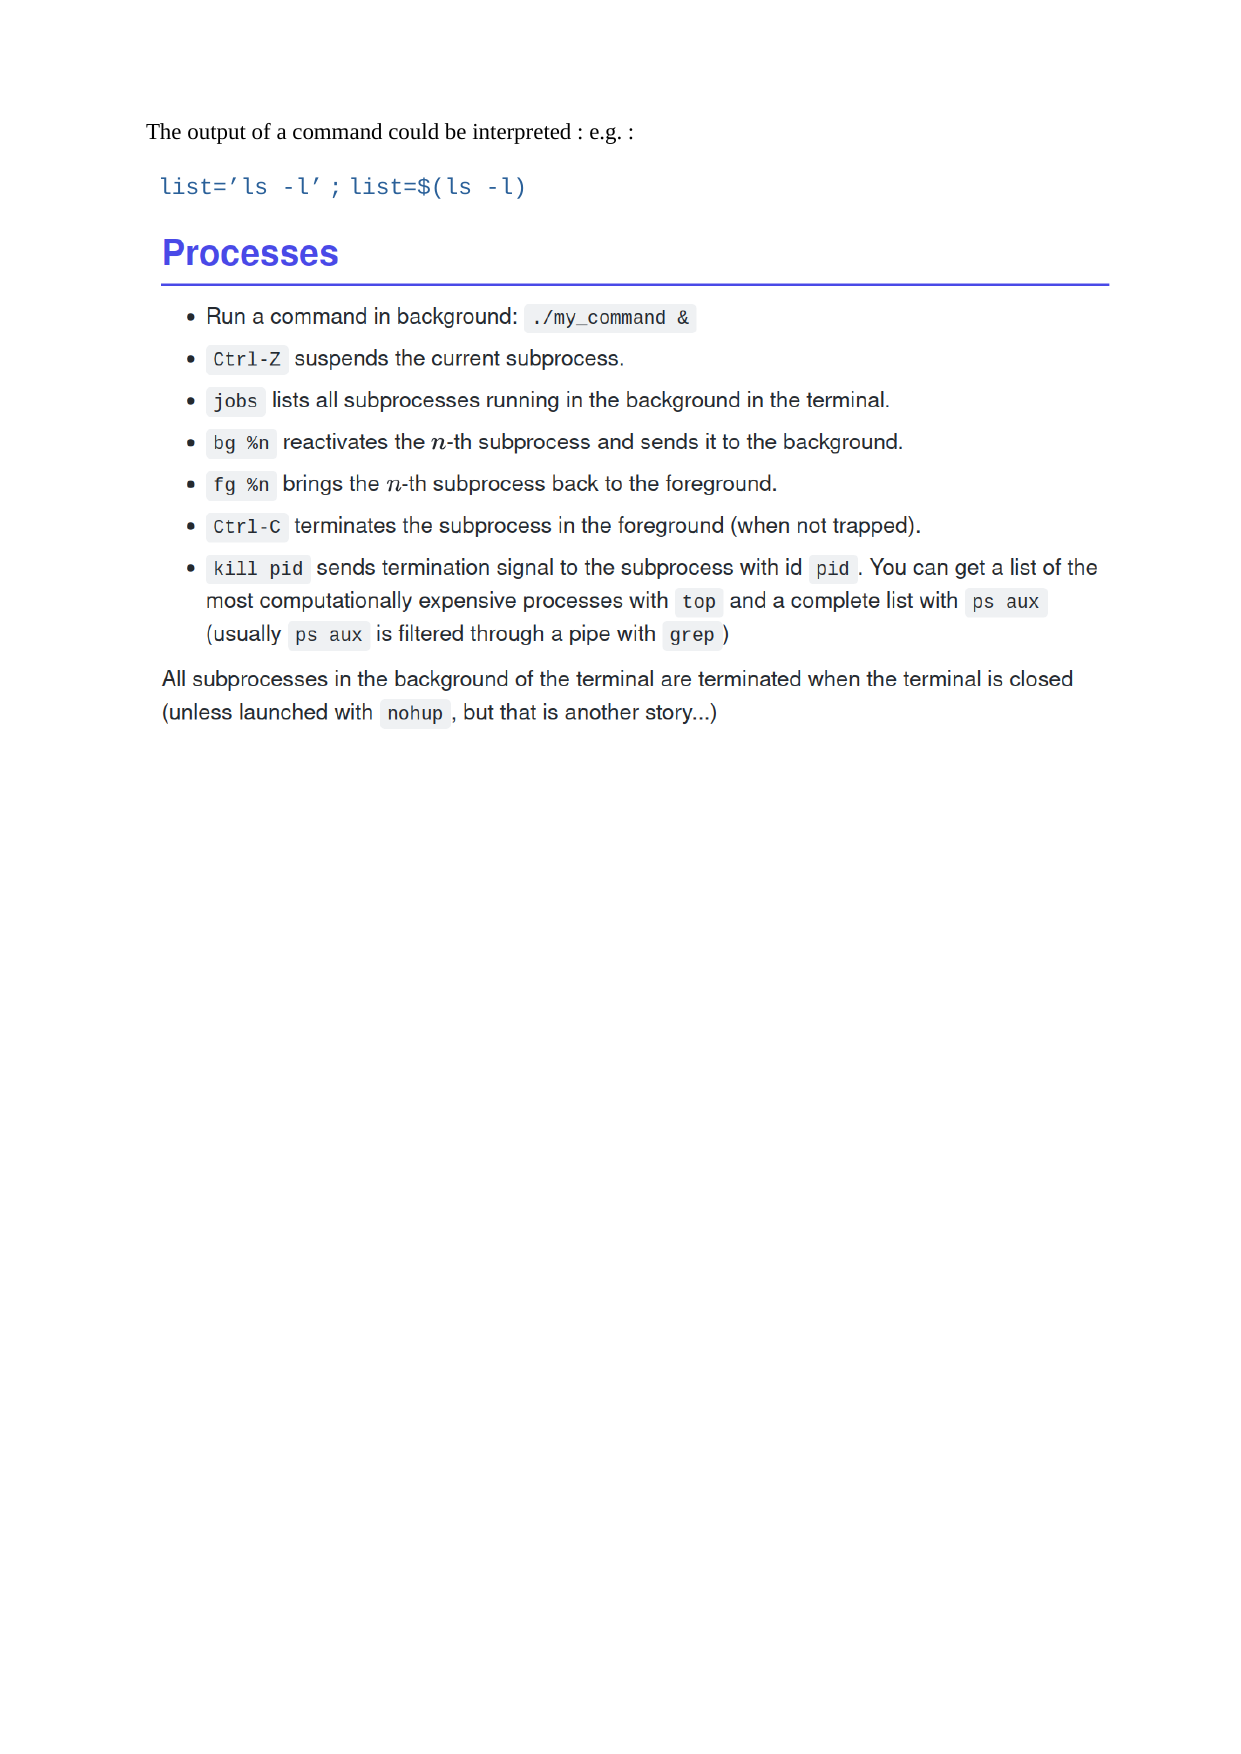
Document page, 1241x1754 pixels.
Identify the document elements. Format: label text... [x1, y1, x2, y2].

text list=’ls -l’ ; list=$(ls -l) [141, 173, 1095, 201]
picture [154, 229, 1110, 733]
text The output of a command could be interpreted : e.g. : [141, 118, 1095, 144]
